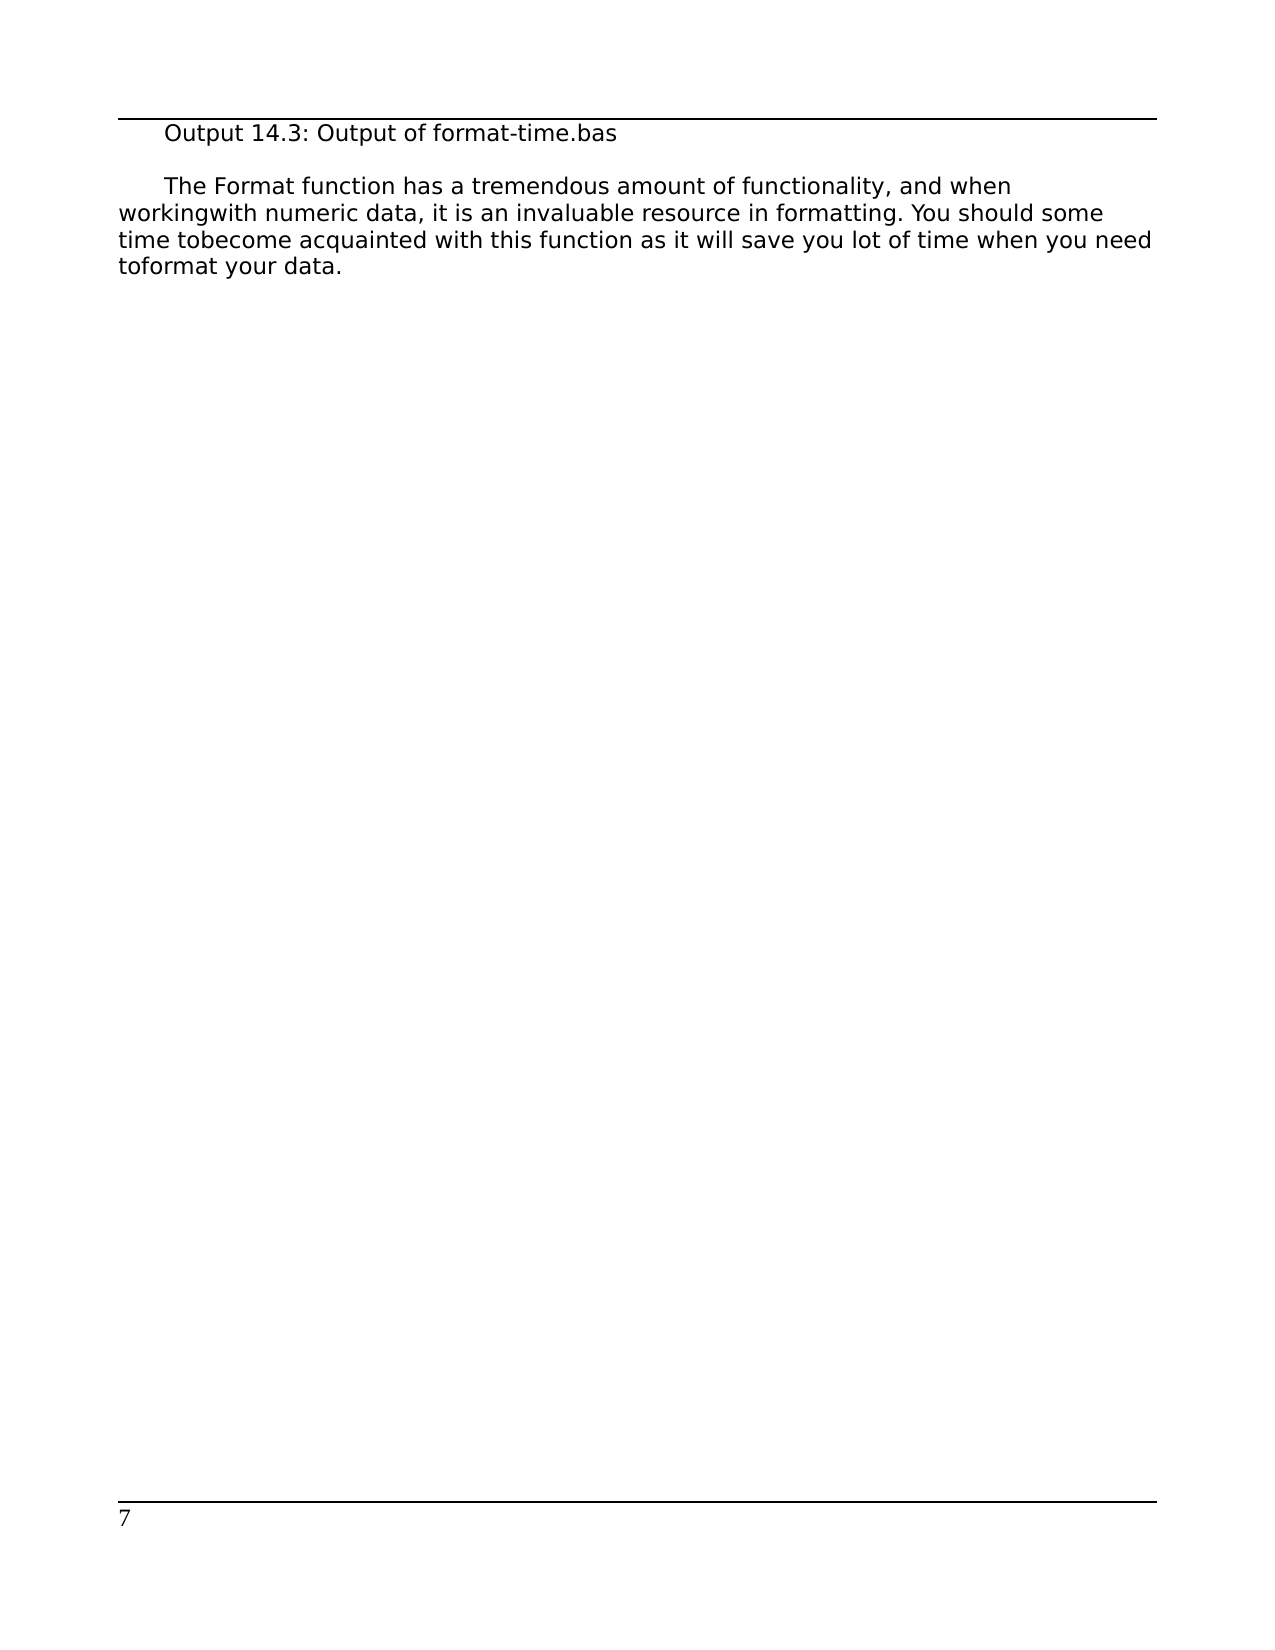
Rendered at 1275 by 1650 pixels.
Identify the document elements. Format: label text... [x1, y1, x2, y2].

text The Format function has a tremendous amount of functionality, and when workingwith numeric data, it is an invaluable resource in formatting. You should some time tobecome acquainted with this function as it will save you lot of time when you need toformat your data. [118, 173, 1157, 280]
text Output 14.3: Output of format-time.bas [118, 120, 1157, 147]
